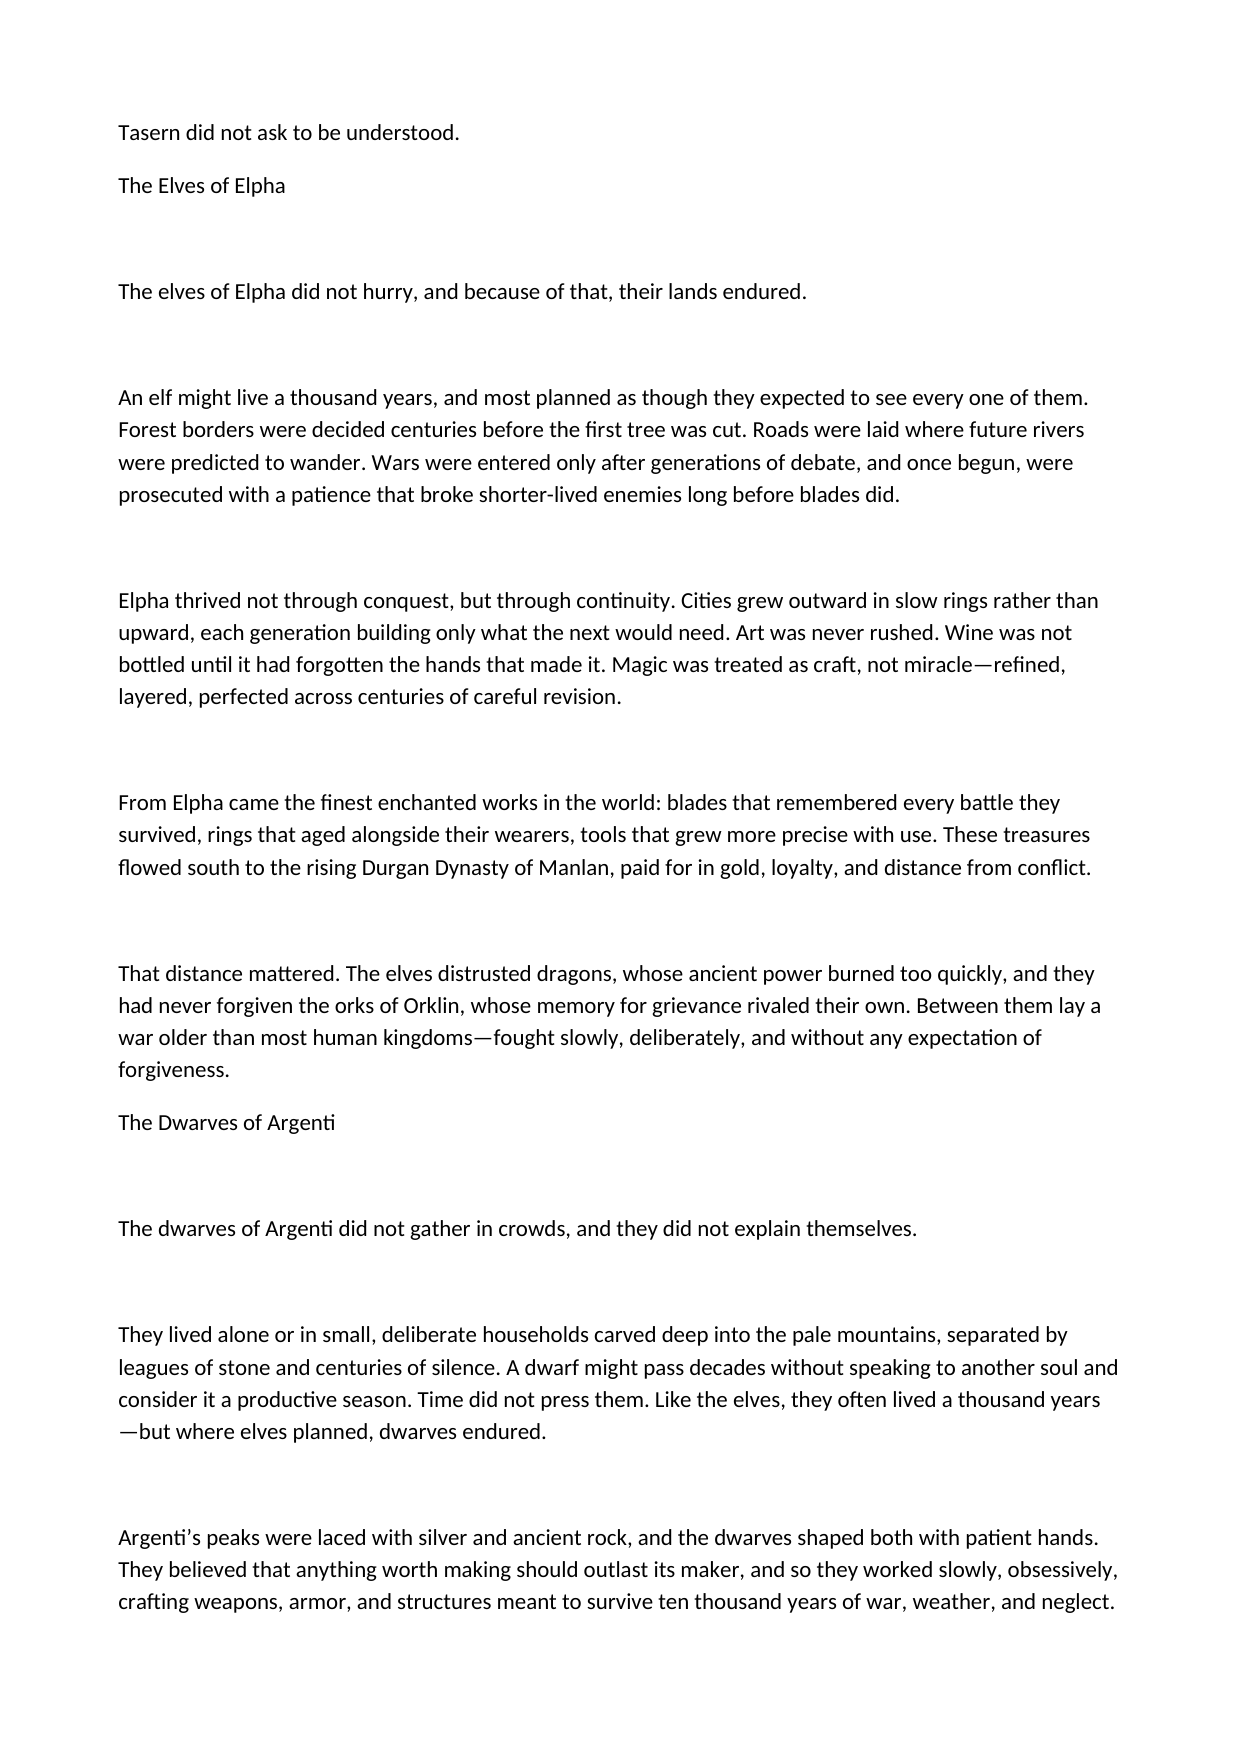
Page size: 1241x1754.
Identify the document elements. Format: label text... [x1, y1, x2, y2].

text An elf might live a thousand years, and most planned as though they expected to see every one of them. Forest borders were decided centuries before the first tree was cut. Roads were laid where future rivers were predicted to wander. Wars were entered only after generations of debate, and once begun, were prosecuted with a patience that broke shorter-lived enemies long before blades did. [118, 383, 1122, 508]
text From Elpha came the finest enchanted works in the world: blades that remembered every battle they survived, rings that aged alongside their wearers, tools that grew more precise with use. These treasures flowed south to the rising Durgan Dynasty of Manlan, paid for in gold, loyalty, and distance from conflict. [118, 788, 1122, 881]
text The elves of Elpha did not hurry, and because of that, their lands endured. [118, 277, 1122, 305]
text Argenti’s peaks were laced with silver and ancient rock, and the dwarves shaped both with patient hands. They believed that anything worth making should outlast its maker, and so they worked slowly, obsessively, crafting weapons, armor, and structures meant to survive ten thousand years of war, weather, and neglect. [118, 1523, 1122, 1616]
text The Elves of Elpha [118, 171, 1122, 199]
text The Dwarves of Argenti [118, 1108, 1122, 1136]
text They lived alone or in small, deliberate households carved deep into the pale mountains, separated by leagues of stone and centuries of silence. A dwarf might pass decades without speaking to another soul and consider it a productive season. Time did not press them. Like the elves, they often lived a thousand years—but where elves planned, dwarves endured. [118, 1321, 1122, 1445]
text Tasern did not ask to be understood. [118, 118, 1122, 146]
text The dwarves of Argenti did not gather in crowds, and they did not explain themselves. [118, 1214, 1122, 1242]
text Elpha thrived not through conquest, but through continuity. Cities grew outward in slow rings rather than upward, each generation building only what the next would need. Art was never rushed. Wine was not bottled until it had forgotten the hands that made it. Magic was treated as craft, not miracle—refined, layered, perfected across centuries of careful revision. [118, 586, 1122, 710]
text That distance mattered. The elves distrusted dragons, whose ancient power burned too quickly, and they had never forgiven the orks of Orklin, whose memory for grievance rivaled their own. Between them lay a war older than most human kingdoms—fought slowly, deliberately, and without any expectation of forgiveness. [118, 959, 1122, 1083]
